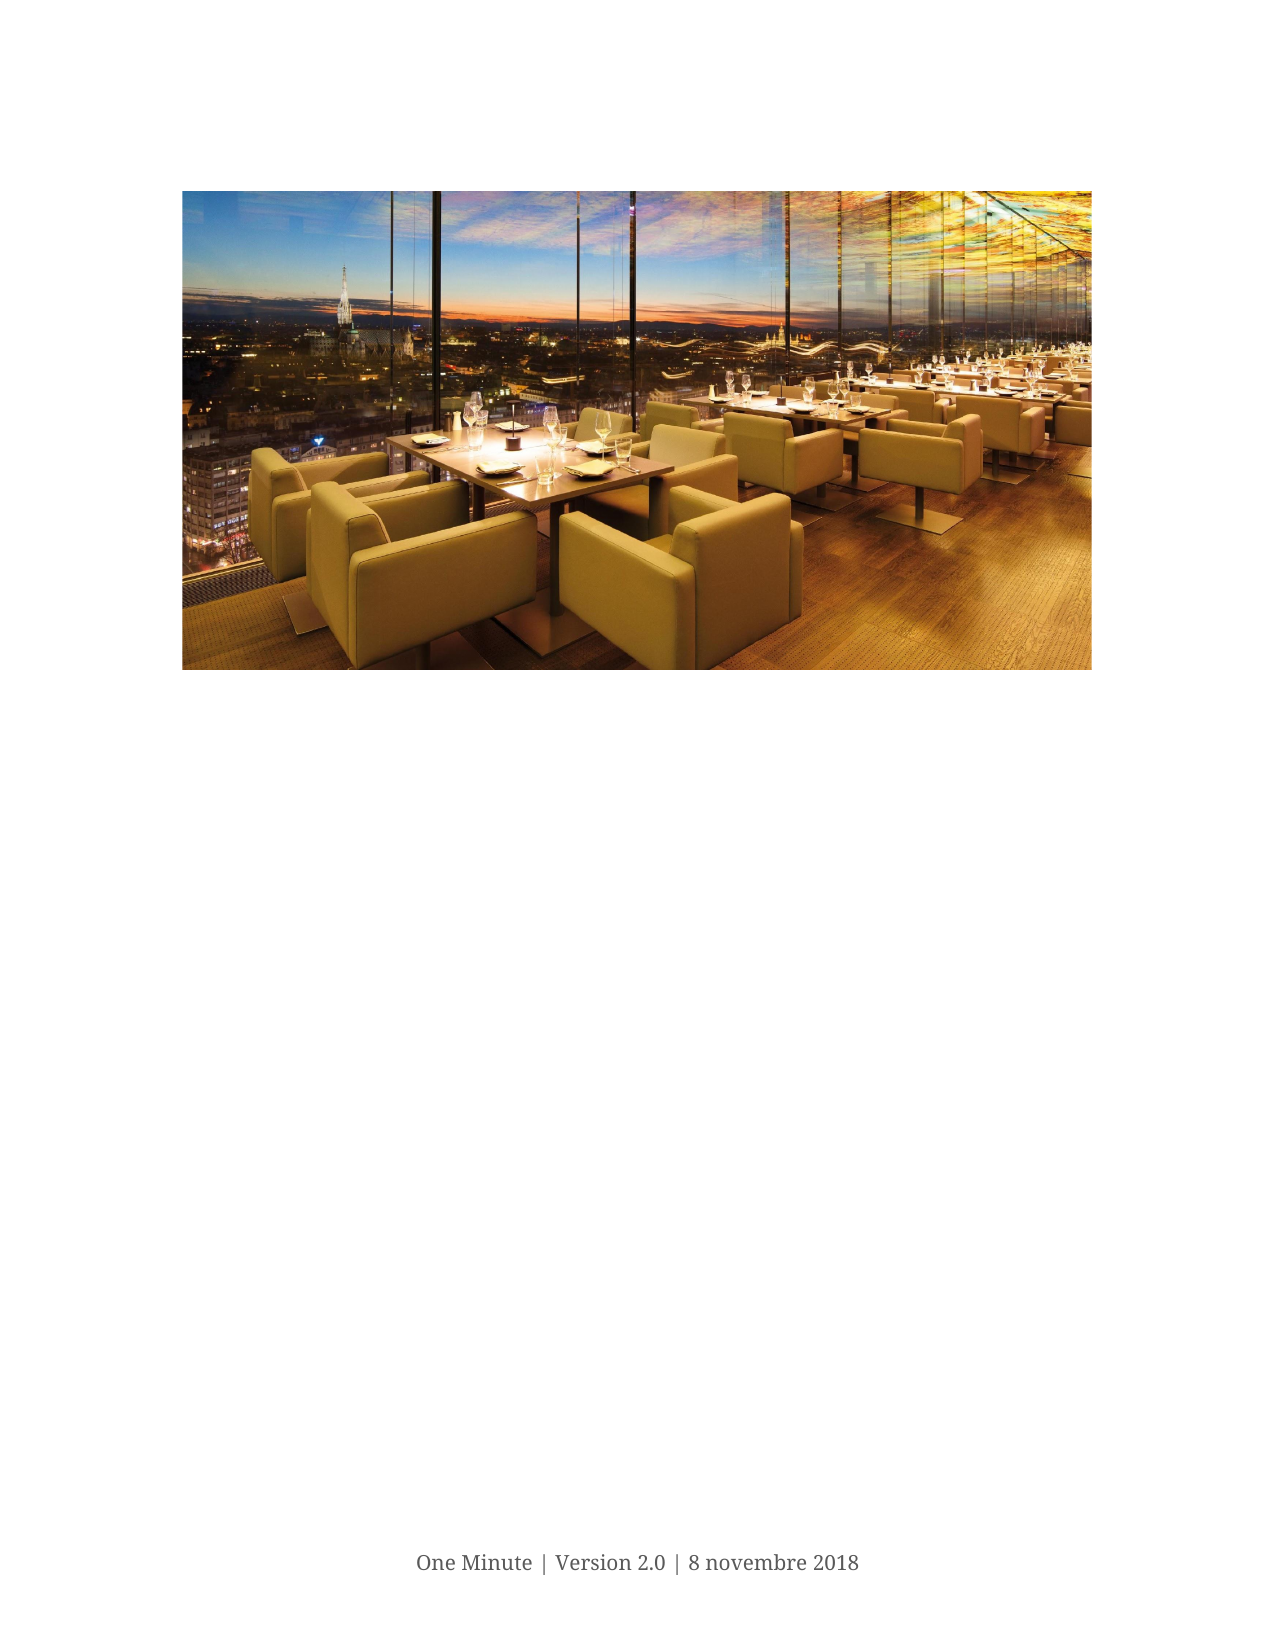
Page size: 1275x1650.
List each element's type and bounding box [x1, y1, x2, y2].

picture [182, 191, 1092, 670]
